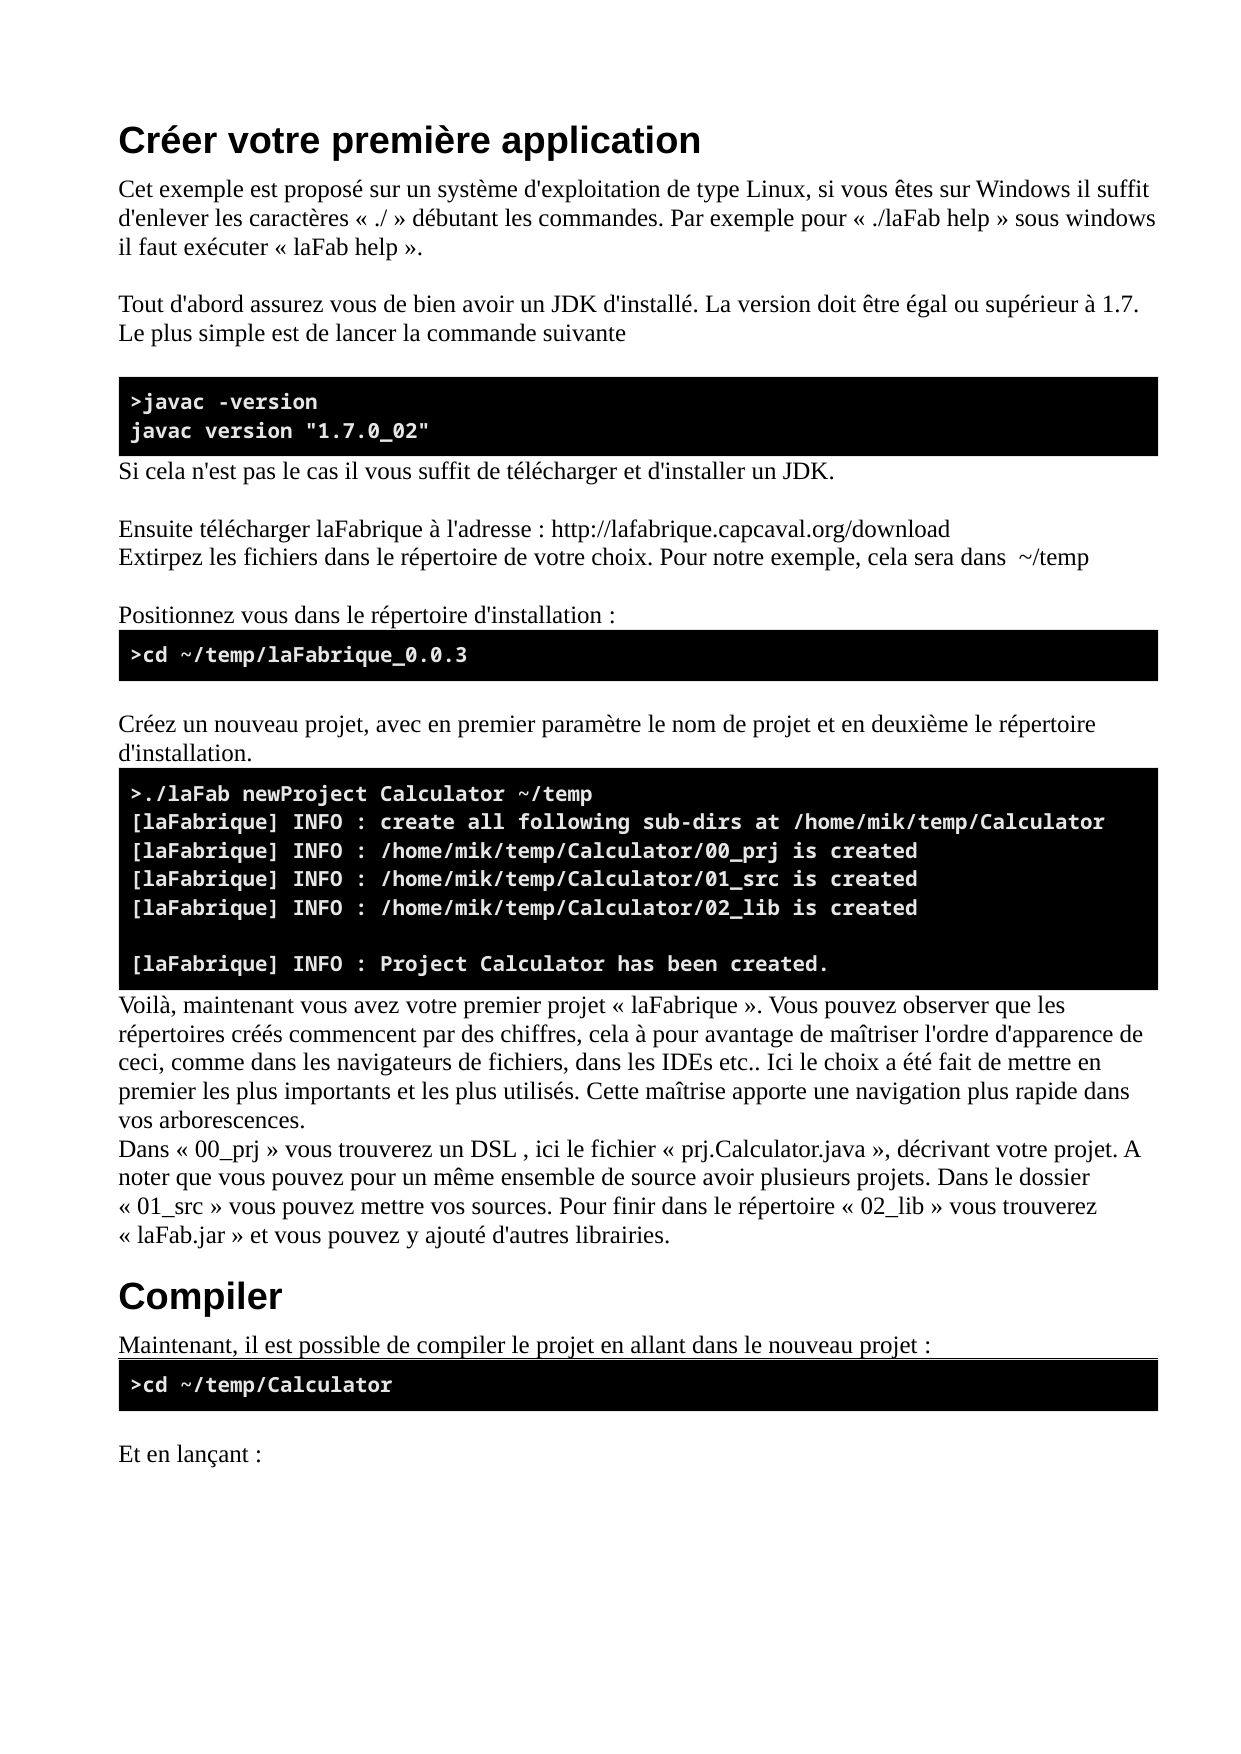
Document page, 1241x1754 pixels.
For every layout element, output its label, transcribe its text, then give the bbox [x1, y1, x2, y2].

subtitle Créer votre première application [118, 118, 1158, 162]
text Cet exemple est proposé sur un système d'exploitation de type Linux, si vous êtes sur Windows il suffit d'enlever les caractères « ./ » débutant les commandes. Par exemple pour « ./laFab help » sous windows il faut exécuter « laFab help ». [118, 174, 1158, 261]
subtitle Compiler [118, 1274, 1158, 1317]
subtitle [laFabrique] INFO : /home/mik/temp/Calculator/01_src is created [119, 852, 1158, 881]
subtitle [laFabrique] INFO : /home/mik/temp/Calculator/02_lib is created [119, 881, 1158, 909]
text Si cela n'est pas le cas il vous suffit de télécharger et d'installer un JDK. [118, 457, 1158, 485]
text Voilà, maintenant vous avez votre premier projet « laFabrique ». Vous pouvez observer que les répertoires créés commencent par des chiffres, cela à pour avantage de maîtriser l'ordre d'apparence de ceci, comme dans les navigateurs de fichiers, dans les IDEs etc.. Ici le choix a été fait de mettre en premier les plus importants et les plus utilisés. Cette maîtrise apporte une navigation plus rapide dans vos arborescences. [118, 991, 1158, 1134]
subtitle >./laFab newProject Calculator ~/temp [119, 768, 1158, 796]
text Dans « 00_prj » vous trouverez un DSL , ici le fichier « prj.Calculator.java », décrivant votre projet. A noter que vous pouvez pour un même ensemble de source avoir plusieurs projets. Dans le dossier « 01_src » vous pouvez mettre vos sources. Pour finir dans le répertoire « 02_lib » vous trouverez « laFab.jar » et vous pouvez y ajouté d'autres librairies. [118, 1134, 1158, 1249]
subtitle javac version "1.7.0_02" [119, 404, 1158, 456]
text Extirpez les fichiers dans le répertoire de votre choix. Pour notre exemple, cela sera dans ~/temp [118, 542, 1158, 571]
text Ensuite télécharger laFabrique à l'adresse : http://lafabrique.capcaval.org/download [118, 514, 1158, 542]
text Et en lançant : [118, 1439, 1158, 1468]
text Positionnez vous dans le répertoire d'installation : [118, 600, 1158, 629]
subtitle >cd ~/temp/Calculator [119, 1360, 1158, 1411]
subtitle [laFabrique] INFO : create all following sub-dirs at /home/mik/temp/Calculator [119, 796, 1158, 824]
subtitle [laFabrique] INFO : /home/mik/temp/Calculator/00_prj is created [119, 824, 1158, 852]
subtitle >cd ~/temp/laFabrique_0.0.3 [119, 630, 1158, 681]
text Maintenant, il est possible de compiler le projet en allant dans le nouveau projet : [118, 1330, 1158, 1358]
subtitle >javac -version [119, 377, 1158, 404]
text Tout d'abord assurez vous de bien avoir un JDK d'installé. La version doit être égal ou supérieur à 1.7. Le plus simple est de lancer la commande suivante [118, 289, 1158, 347]
text Créez un nouveau projet, avec en premier paramètre le nom de projet et en deuxième le répertoire d'installation. [118, 709, 1158, 767]
subtitle [laFabrique] INFO : Project Calculator has been created. [119, 938, 1158, 990]
